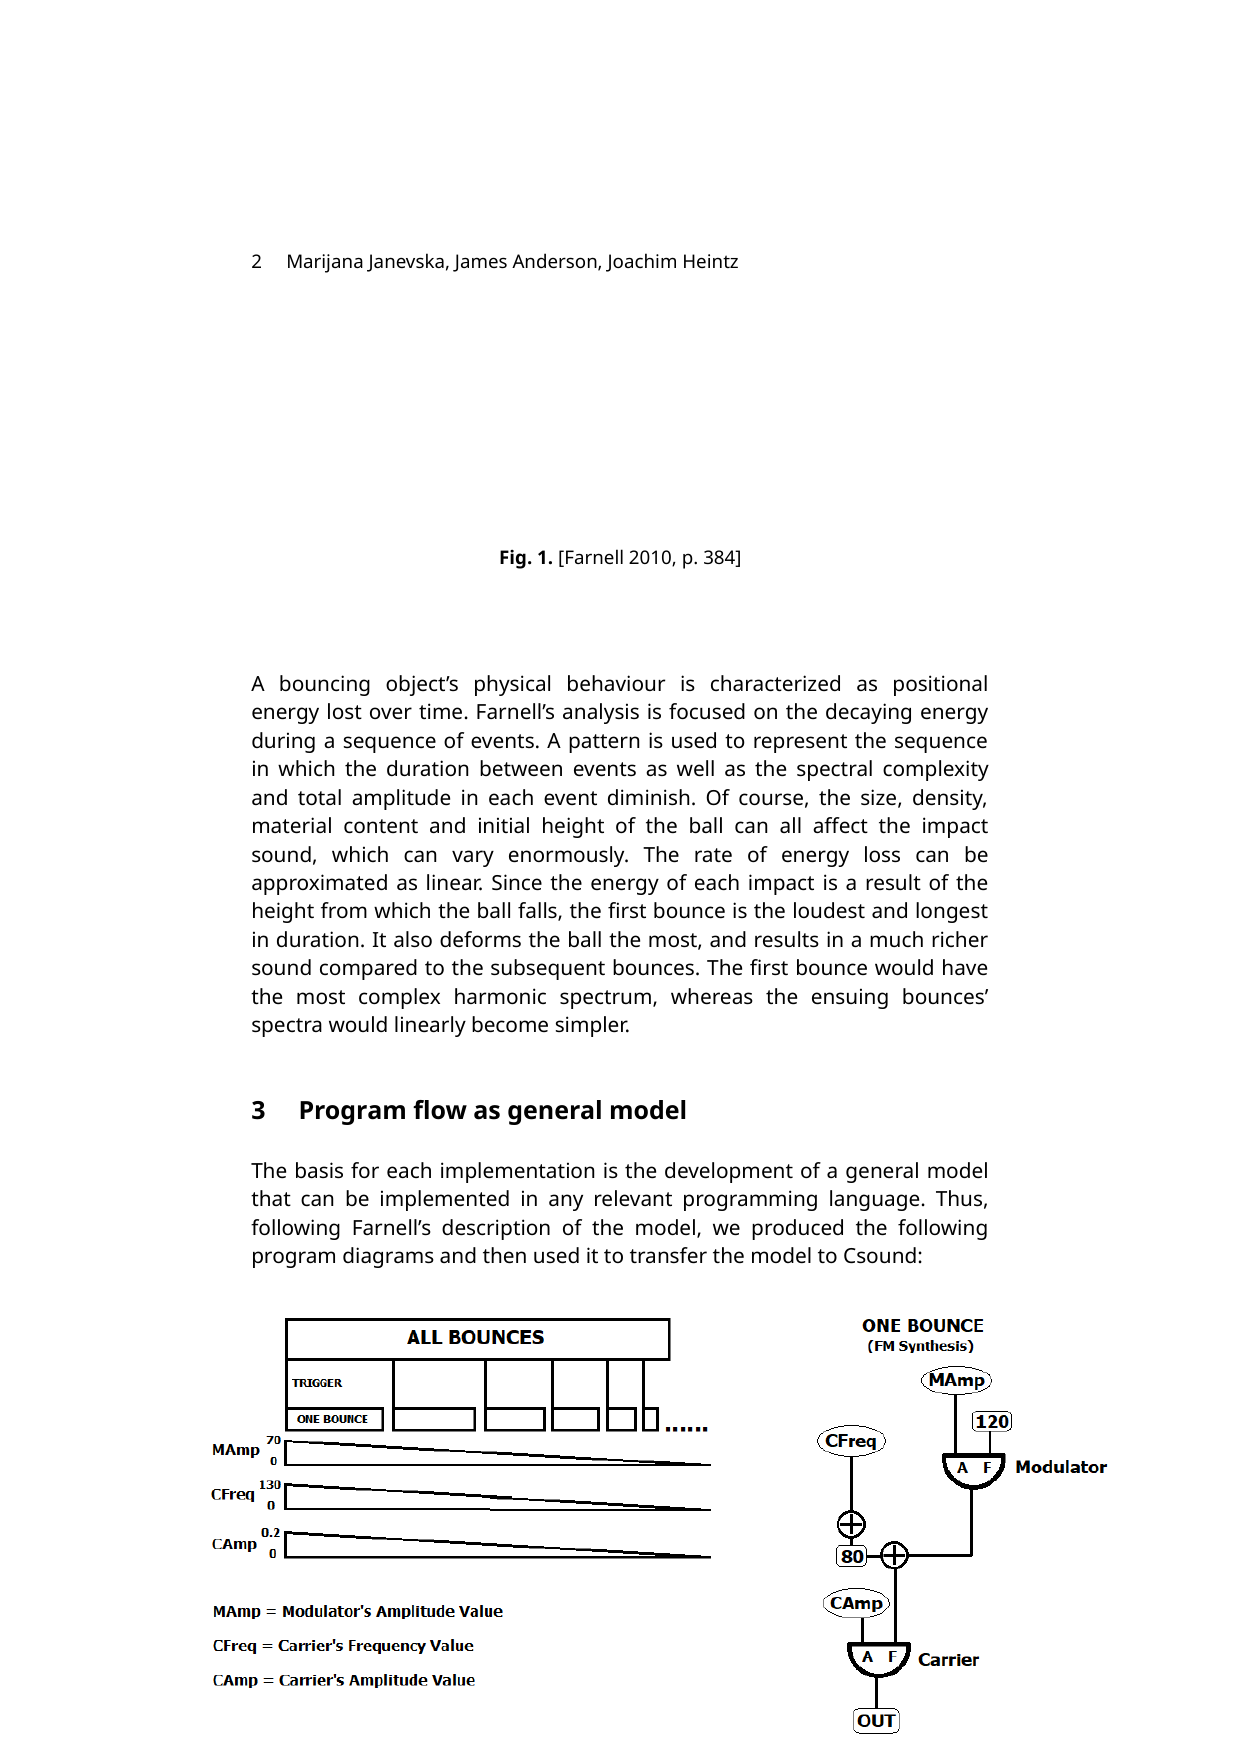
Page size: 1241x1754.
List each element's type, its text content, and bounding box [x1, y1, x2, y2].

text Fig. 1. [Farnell 2010, p. 384] [251, 544, 989, 570]
text The basis for each implementation is the development of a general model that can be implemented in any relevant programming language. Thus, following Farnell’s description of the model, we produced the following program diagrams and then used it to transfer the model to Csound: [251, 1156, 989, 1270]
text A bouncing object’s physical behaviour is characterized as positional energy lost over time. Farnell’s analysis is focused on the decaying energy during a sequence of events. A pattern is used to represent the sequence in which the duration between events as well as the spectral complexity and total amplitude in each event diminish. Of course, the size, density, material content and initial height of the ball can all affect the impact sound, which can vary enormously. The rate of energy loss can be approximated as linear. Since the energy of each impact is a result of the height from which the ball falls, the first bounce is the loudest and longest in duration. It also deforms the ball the most, and results in a much richer sound compared to the subsequent bounces. The first bounce would have the most complex harmonic spectrum, whereas the ensuing bounces’ spectra would linearly become simpler. [251, 669, 989, 1039]
subtitle Program flow as general model [251, 1093, 989, 1127]
